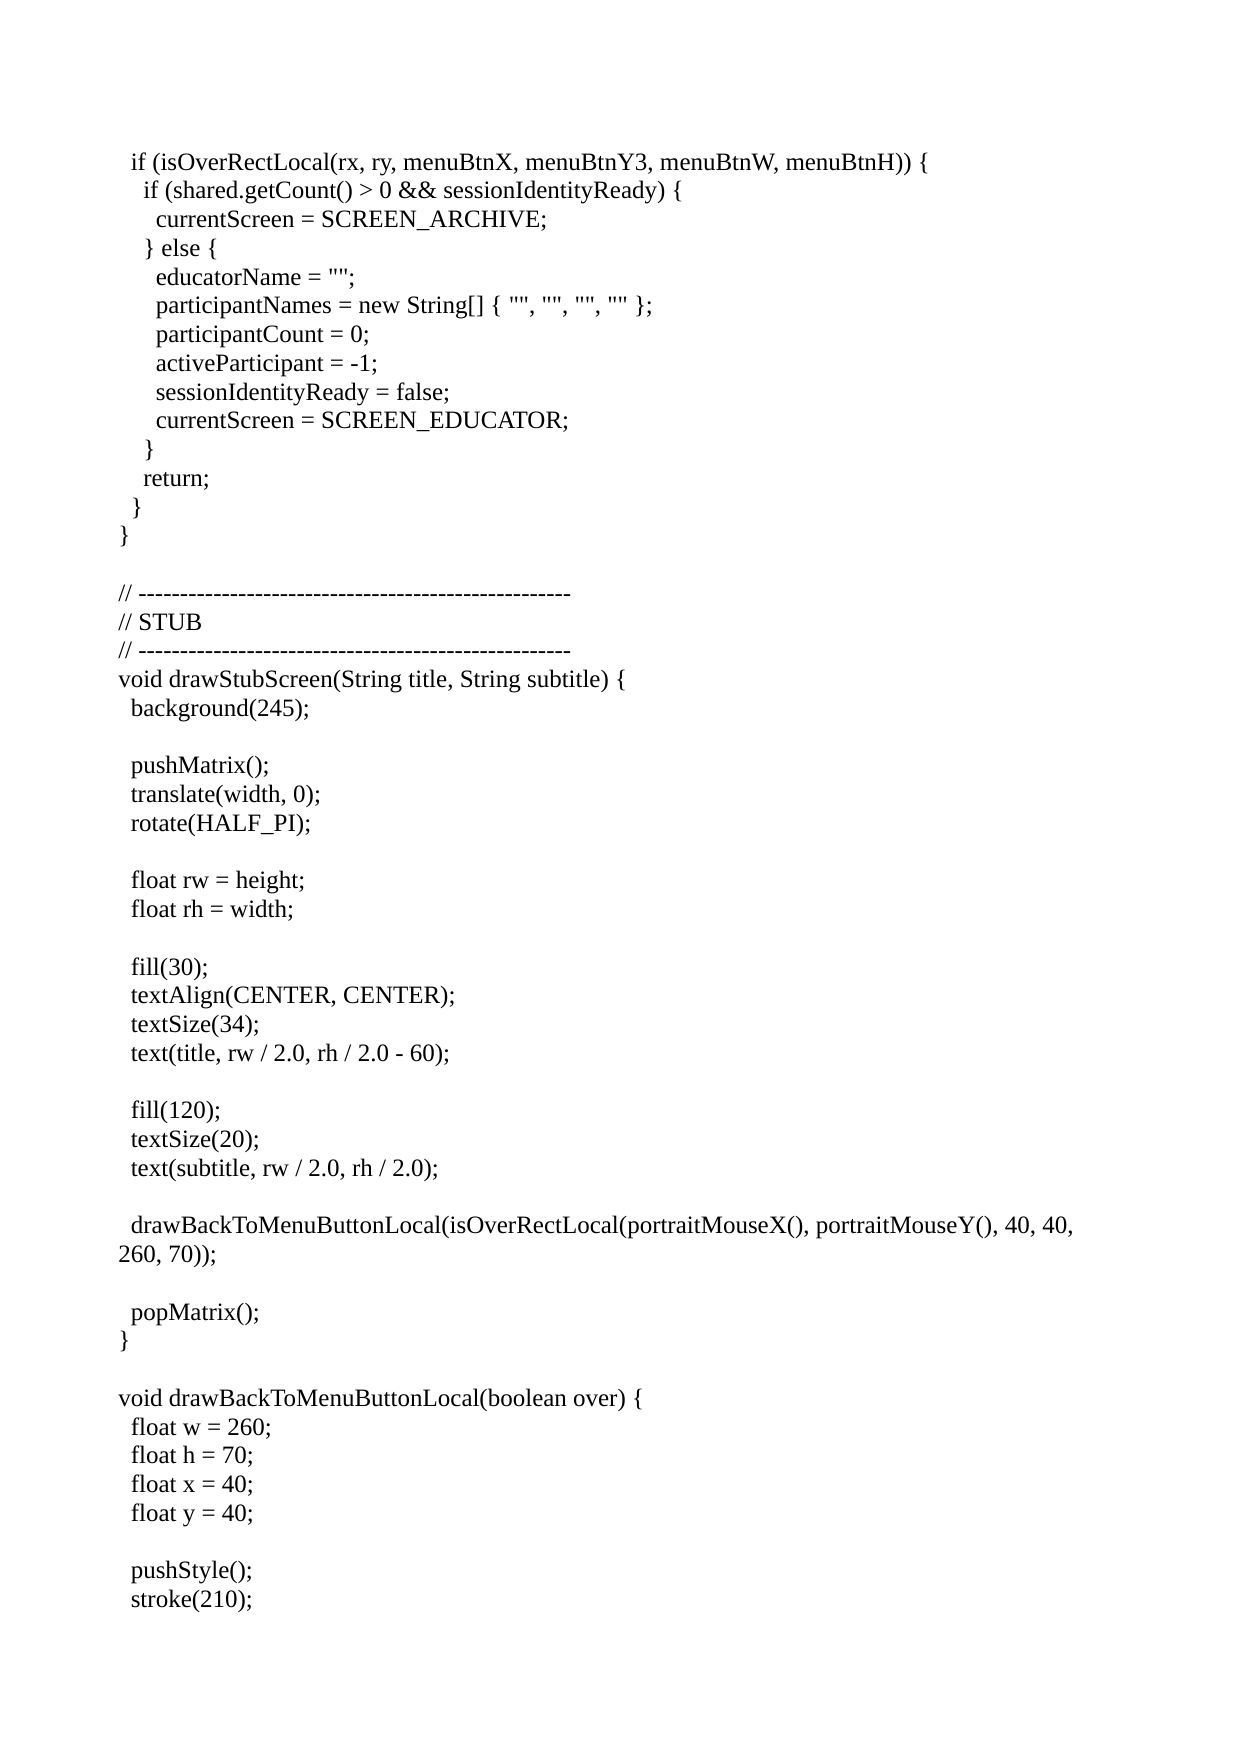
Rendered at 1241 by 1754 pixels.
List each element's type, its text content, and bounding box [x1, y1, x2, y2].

text participantCount = 0; [118, 319, 1122, 348]
text float w = 260; [118, 1412, 1122, 1441]
text pushMatrix(); [118, 751, 1122, 779]
text } else { [118, 233, 1122, 262]
text background(245); [118, 693, 1122, 722]
text translate(width, 0); [118, 779, 1122, 808]
text } [118, 434, 1122, 463]
text sessionIdentityReady = false; [118, 377, 1122, 406]
text // ---------------------------------------------------- [118, 578, 1122, 607]
text activeParticipant = -1; [118, 348, 1122, 377]
text float rw = height; [118, 866, 1122, 894]
text pushStyle(); [118, 1556, 1122, 1584]
text float h = 70; [118, 1441, 1122, 1469]
text popMatrix(); [118, 1297, 1122, 1326]
text educatorName = ""; [118, 262, 1122, 291]
text participantNames = new String[] { "", "", "", "" }; [118, 291, 1122, 319]
text currentScreen = SCREEN_ARCHIVE; [118, 204, 1122, 233]
text float rh = width; [118, 894, 1122, 923]
text stroke(210); [118, 1584, 1122, 1613]
text text(title, rw / 2.0, rh / 2.0 - 60); [118, 1038, 1122, 1067]
text textSize(34); [118, 1009, 1122, 1038]
text if (isOverRectLocal(rx, ry, menuBtnX, menuBtnY3, menuBtnW, menuBtnH)) { [118, 147, 1122, 176]
text currentScreen = SCREEN_EDUCATOR; [118, 406, 1122, 434]
text float y = 40; [118, 1498, 1122, 1527]
text } [118, 521, 1122, 549]
text } [118, 492, 1122, 521]
text fill(120); [118, 1096, 1122, 1124]
text return; [118, 463, 1122, 492]
text } [118, 1326, 1122, 1354]
text fill(30); [118, 952, 1122, 981]
text void drawStubScreen(String title, String subtitle) { [118, 664, 1122, 693]
text void drawBackToMenuButtonLocal(boolean over) { [118, 1383, 1122, 1412]
text text(subtitle, rw / 2.0, rh / 2.0); [118, 1153, 1122, 1182]
text textAlign(CENTER, CENTER); [118, 981, 1122, 1009]
text textSize(20); [118, 1124, 1122, 1153]
text // ---------------------------------------------------- [118, 636, 1122, 664]
text if (shared.getCount() > 0 && sessionIdentityReady) { [118, 176, 1122, 204]
text drawBackToMenuButtonLocal(isOverRectLocal(portraitMouseX(), portraitMouseY(), 40, 40, 260, 70)); [118, 1211, 1122, 1268]
text rotate(HALF_PI); [118, 808, 1122, 837]
text // STUB [118, 607, 1122, 636]
text float x = 40; [118, 1469, 1122, 1498]
